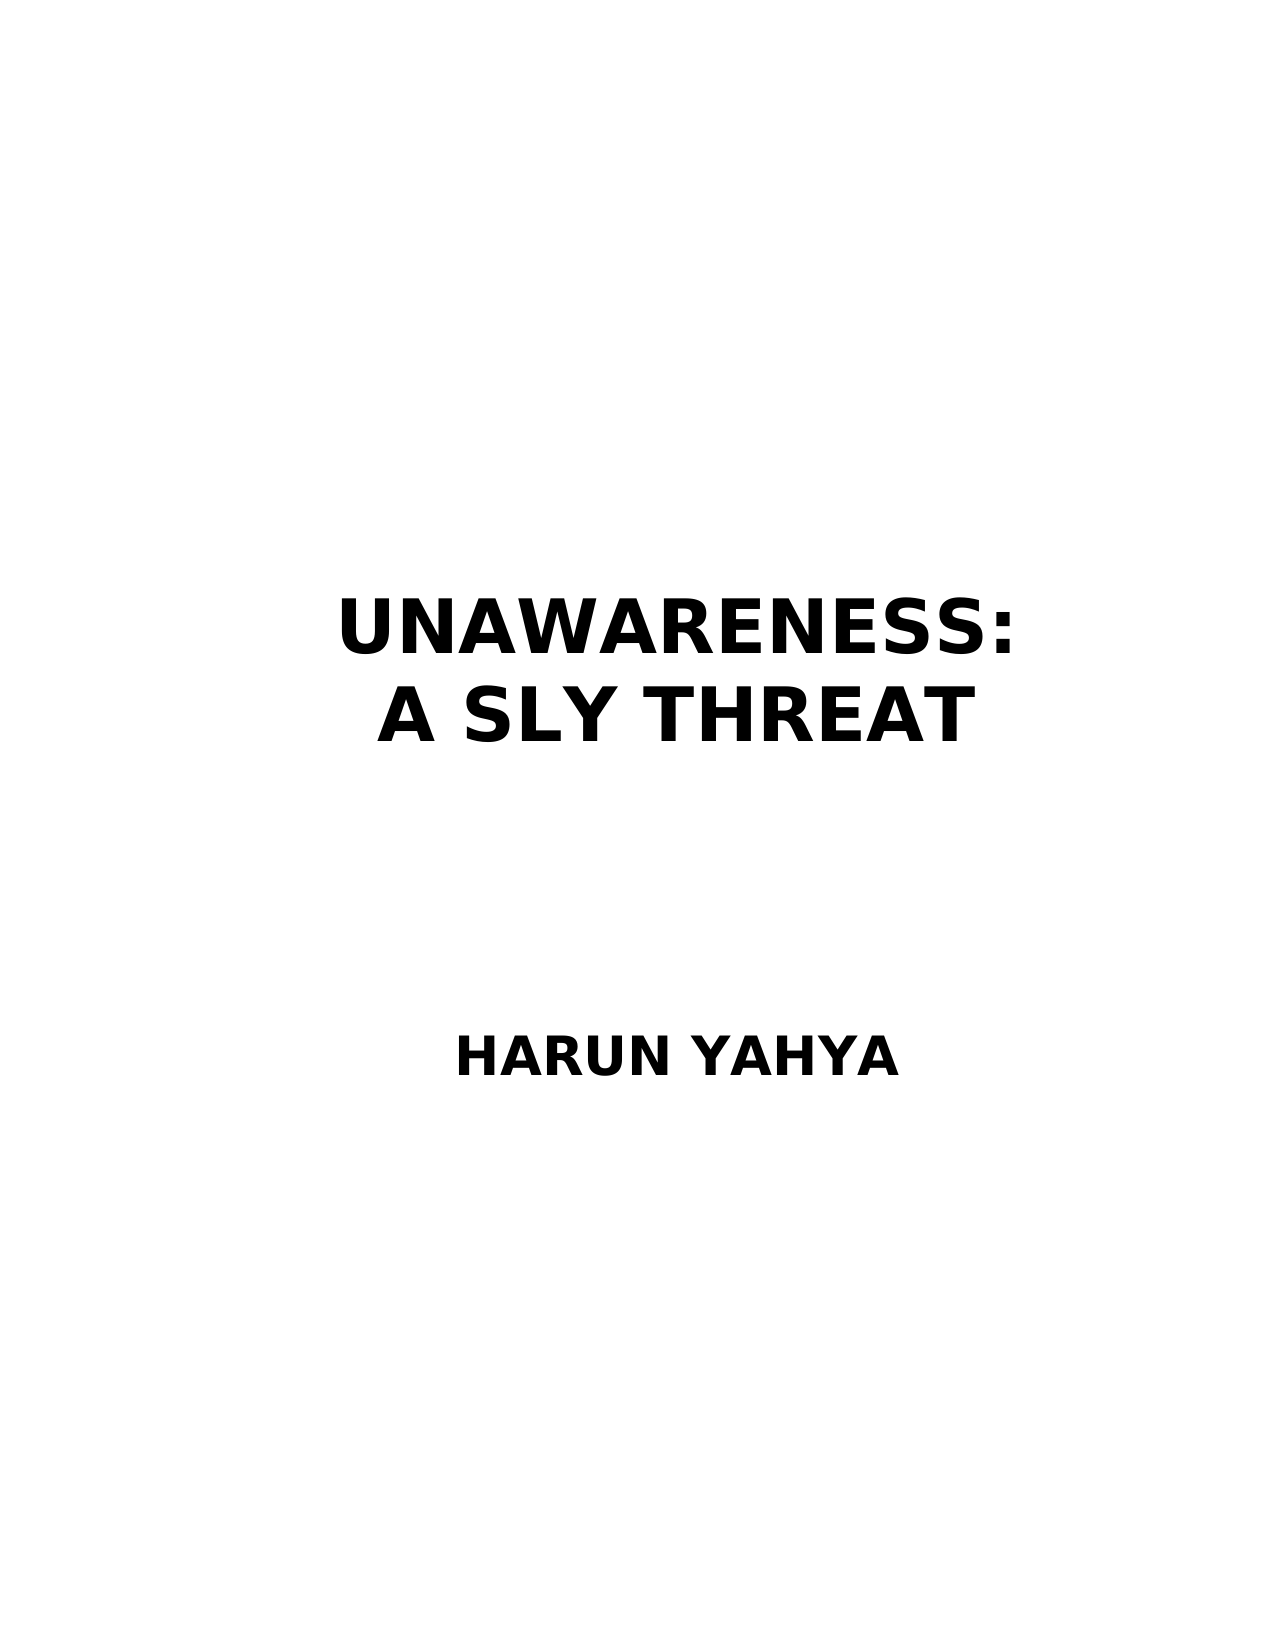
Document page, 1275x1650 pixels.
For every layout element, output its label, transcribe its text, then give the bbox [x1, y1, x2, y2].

text HARUN YAHYA [162, 1025, 1132, 1088]
subtitle UNAWARENESS: [162, 584, 1132, 671]
subtitle A SLY THREAT [162, 671, 1132, 759]
